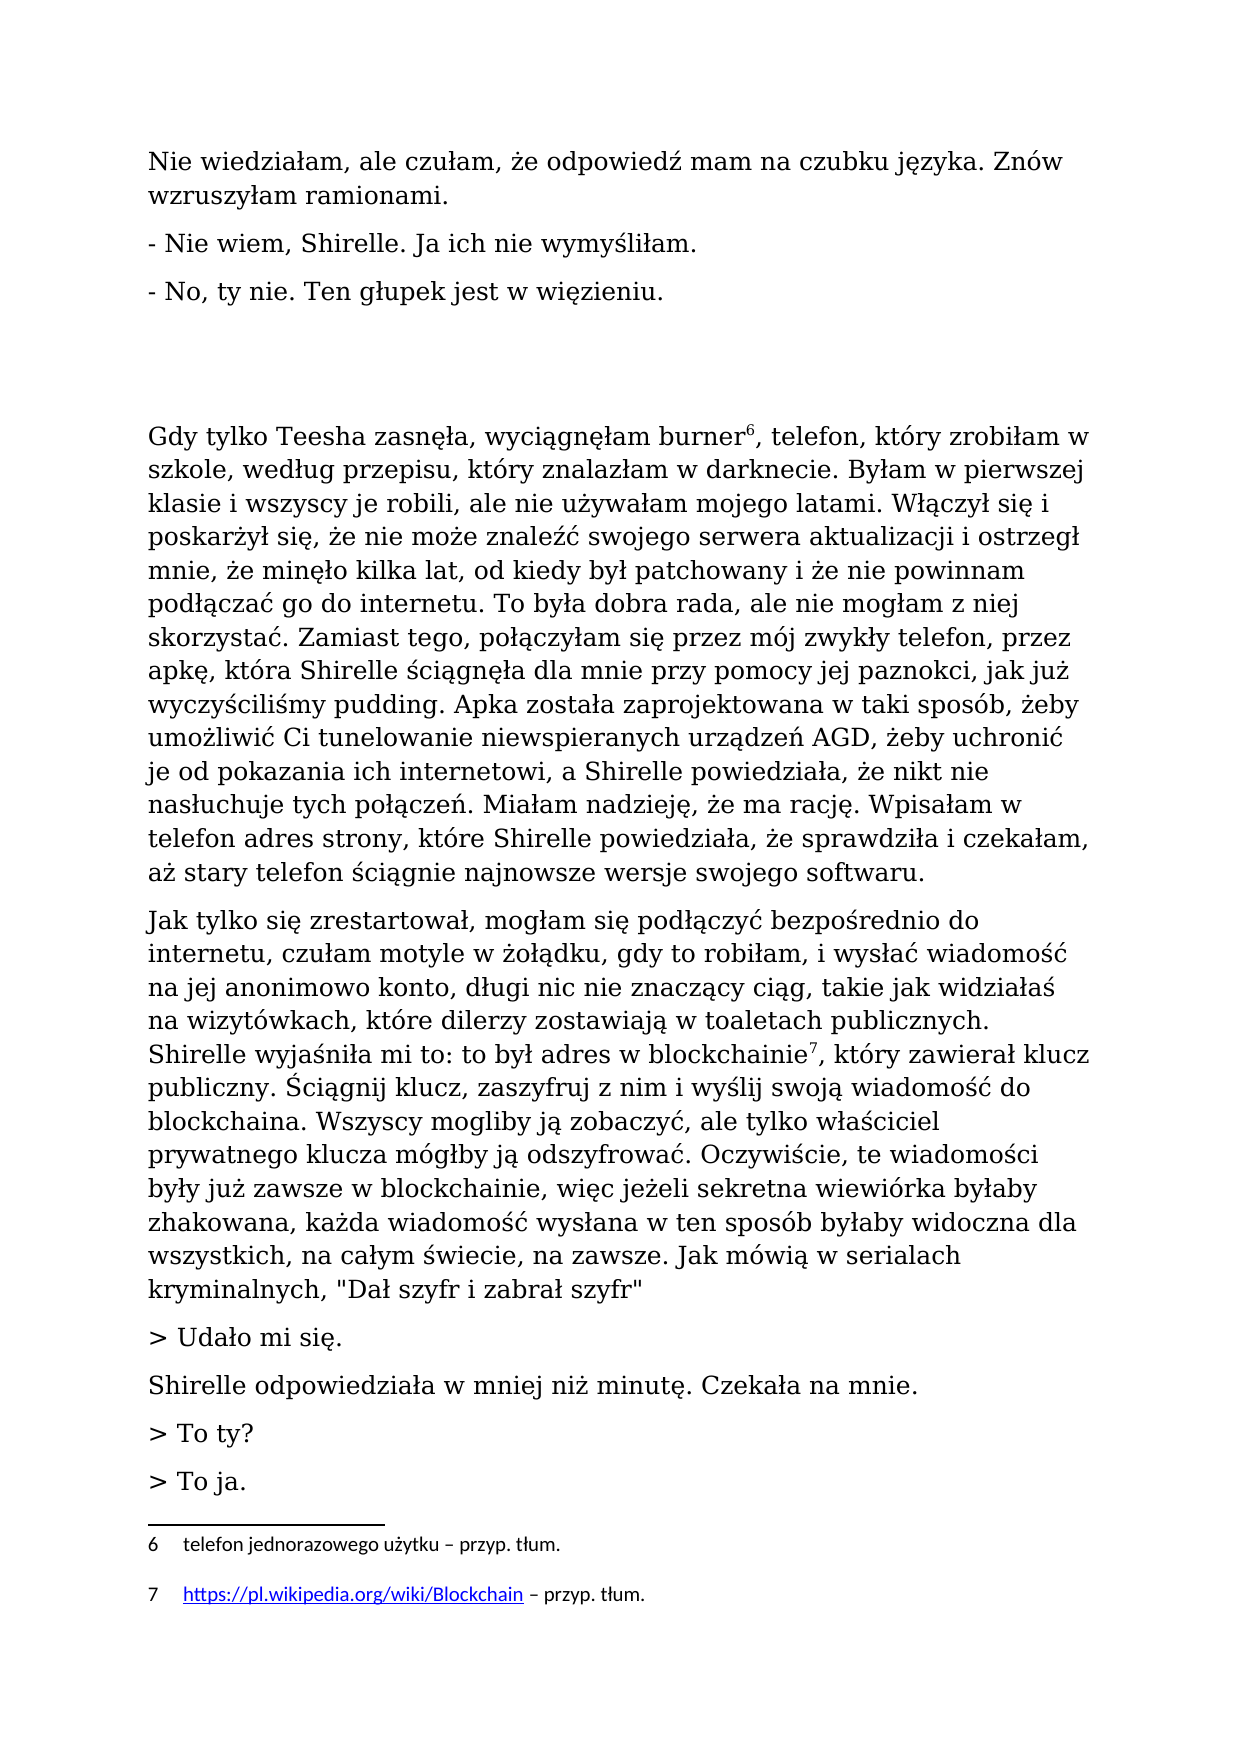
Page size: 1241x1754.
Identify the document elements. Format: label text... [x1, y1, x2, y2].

text - Nie wiem, Shirelle. Ja ich nie wymyśliłam. [148, 229, 1093, 258]
text - No, ty nie. Ten głupek jest w więzieniu. [148, 277, 1093, 307]
text telefon jednorazowego użytku – przyp. tłum. [148, 1531, 1093, 1556]
text > To ty? [148, 1419, 1093, 1448]
text https://pl.wikipedia.org/wiki/Blockchain – przyp. tłum. [148, 1581, 1093, 1606]
text Jak tylko się zrestartował, mogłam się podłączyć bezpośrednio do internetu, czułam motyle w żołądku, gdy to robiłam, i wysłać wiadomość na jej anonimowo konto, długi nic nie znaczący ciąg, takie jak widziałaś na wizytówkach, które dilerzy zostawiają w toaletach publicznych. Shirelle wyjaśniła mi to: to był adres w blockchainie, który zawierał klucz publiczny. Ściągnij klucz, zaszyfruj z nim i wyślij swoją wiadomość do blockchaina. Wszyscy mogliby ją zobaczyć, ale tylko właściciel prywatnego klucza mógłby ją odszyfrować. Oczywiście, te wiadomości były już zawsze w blockchainie, więc jeżeli sekretna wiewiórka byłaby zhakowana, każda wiadomość wysłana w ten sposób byłaby widoczna dla wszystkich, na całym świecie, na zawsze. Jak mówią w serialach kryminalnych, "Dał szyfr i zabrał szyfr" [148, 906, 1093, 1304]
text Shirelle odpowiedziała w mniej niż minutę. Czekała na mnie. [148, 1371, 1093, 1400]
text > To ja. [148, 1467, 1093, 1497]
text Nie wiedziałam, ale czułam, że odpowiedź mam na czubku języka. Znów wzruszyłam ramionami. [148, 148, 1093, 210]
text > Udało mi się. [148, 1323, 1093, 1352]
text Gdy tylko Teesha zasnęła, wyciągnęłam burner, telefon, który zrobiłam w szkole, według przepisu, który znalazłam w darknecie. Byłam w pierwszej klasie i wszyscy je robili, ale nie używałam mojego latami. Włączył się i poskarżył się, że nie może znaleźć swojego serwera aktualizacji i ostrzegł mnie, że minęło kilka lat, od kiedy był patchowany i że nie powinnam podłączać go do internetu. To była dobra rada, ale nie mogłam z niej skorzystać. Zamiast tego, połączyłam się przez mój zwykły telefon, przez apkę, która Shirelle ściągnęła dla mnie przy pomocy jej paznokci, jak już wyczyściliśmy pudding. Apka została zaprojektowana w taki sposób, żeby umożliwić Ci tunelowanie niewspieranych urządzeń AGD, żeby uchronić je od pokazania ich internetowi, a Shirelle powiedziała, że nikt nie nasłuchuje tych połączeń. Miałam nadzieję, że ma rację. Wpisałam w telefon adres strony, które Shirelle powiedziała, że sprawdziła i czekałam, aż stary telefon ściągnie najnowsze wersje swojego softwaru. [148, 422, 1093, 887]
